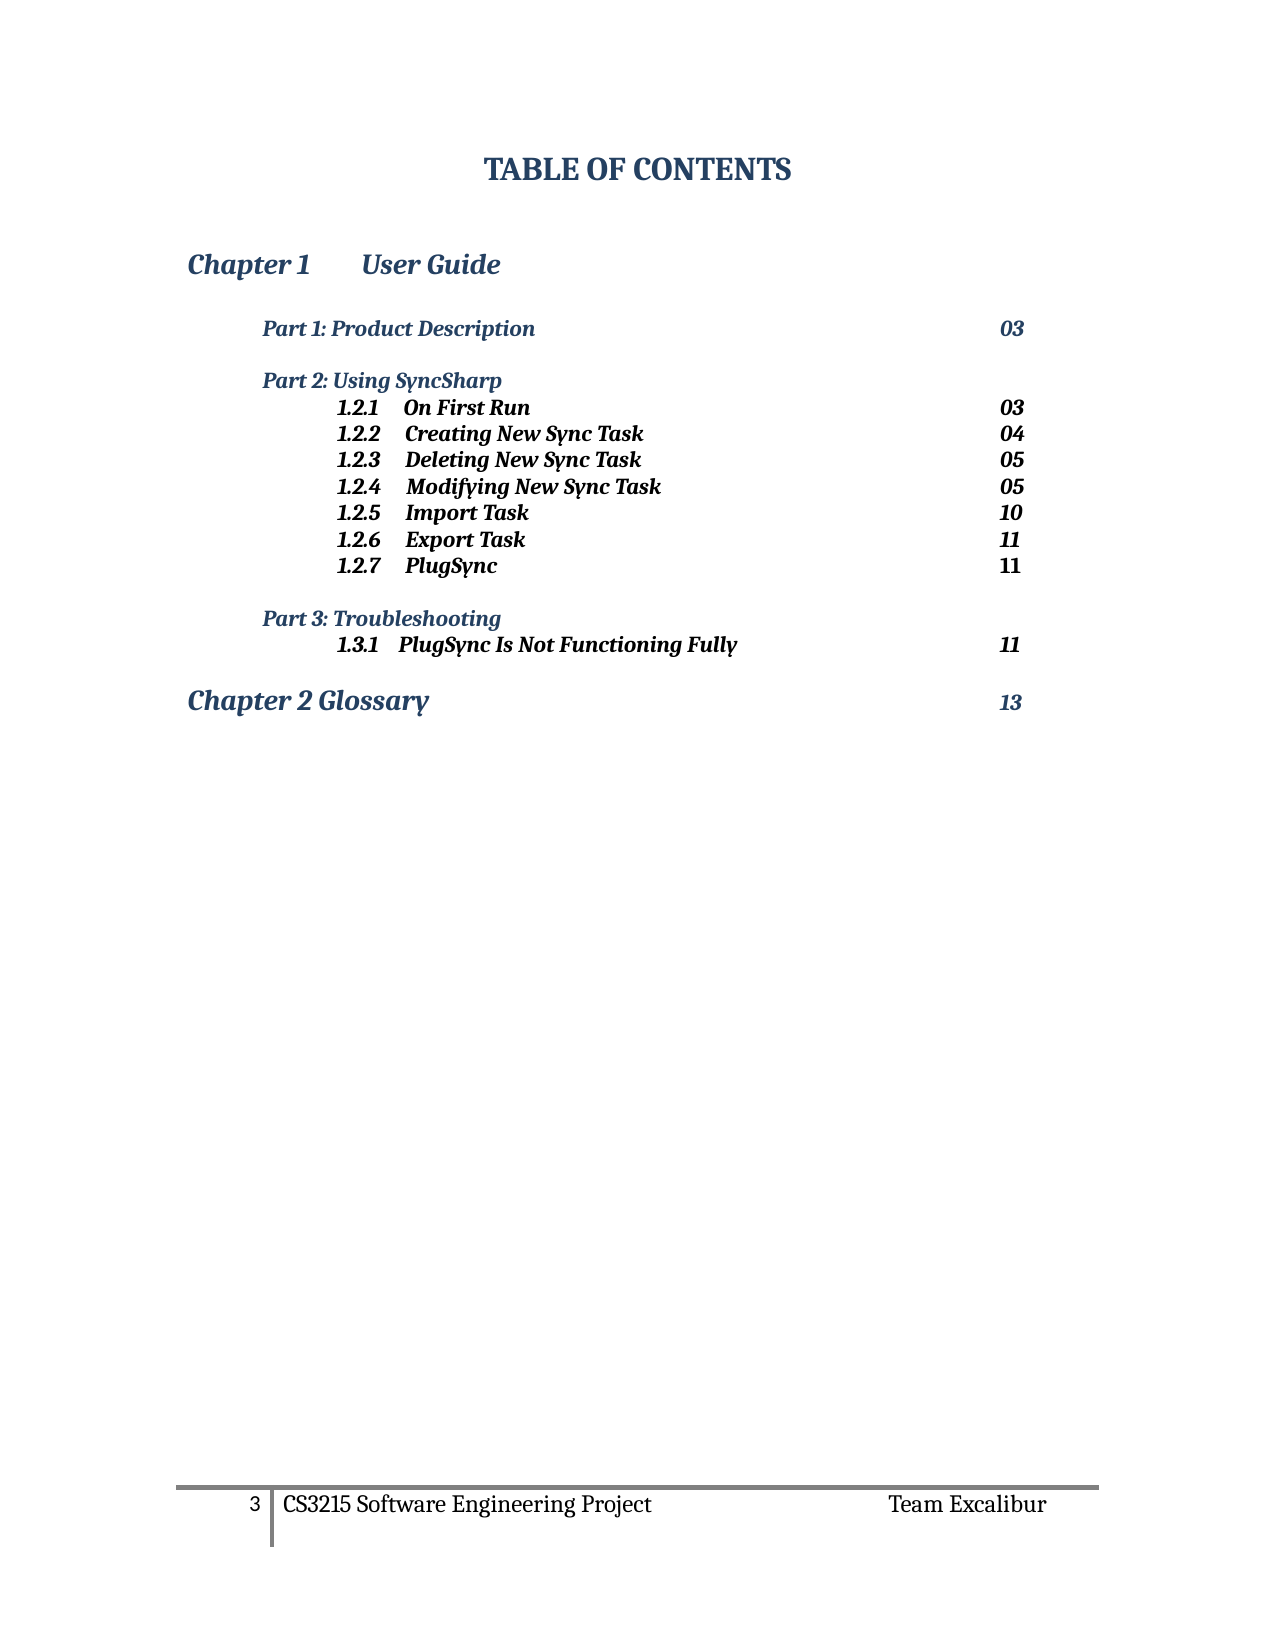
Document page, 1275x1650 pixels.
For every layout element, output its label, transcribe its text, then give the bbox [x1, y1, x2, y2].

text 1.2.7 PlugSync 11 [337, 553, 1087, 605]
text Part 3: Troubleshooting [262, 605, 1087, 632]
text 1.2.6 Export Task 11 [337, 526, 1087, 553]
text Chapter 2 Glossary 13 [187, 684, 1087, 718]
text 1.3.1 PlugSync Is Not Functioning Fully 11 [262, 632, 1087, 684]
text TABLE OF CONTENTS [187, 150, 1087, 188]
text 1.2.5 Import Task 10 [337, 500, 1087, 526]
text 1.2.2 Creating New Sync Task 04 [337, 421, 1087, 447]
text Part 1: Product Description 03 [187, 316, 1087, 342]
text Chapter 1 User Guide [187, 248, 1087, 282]
text 1.2.4 Modifying New Sync Task 05 [337, 474, 1087, 500]
text Part 2: Using SyncSharp [262, 368, 1087, 394]
text 1.2.1 On First Run 03 [337, 394, 1087, 421]
text 1.2.3 Deleting New Sync Task 05 [337, 447, 1087, 474]
